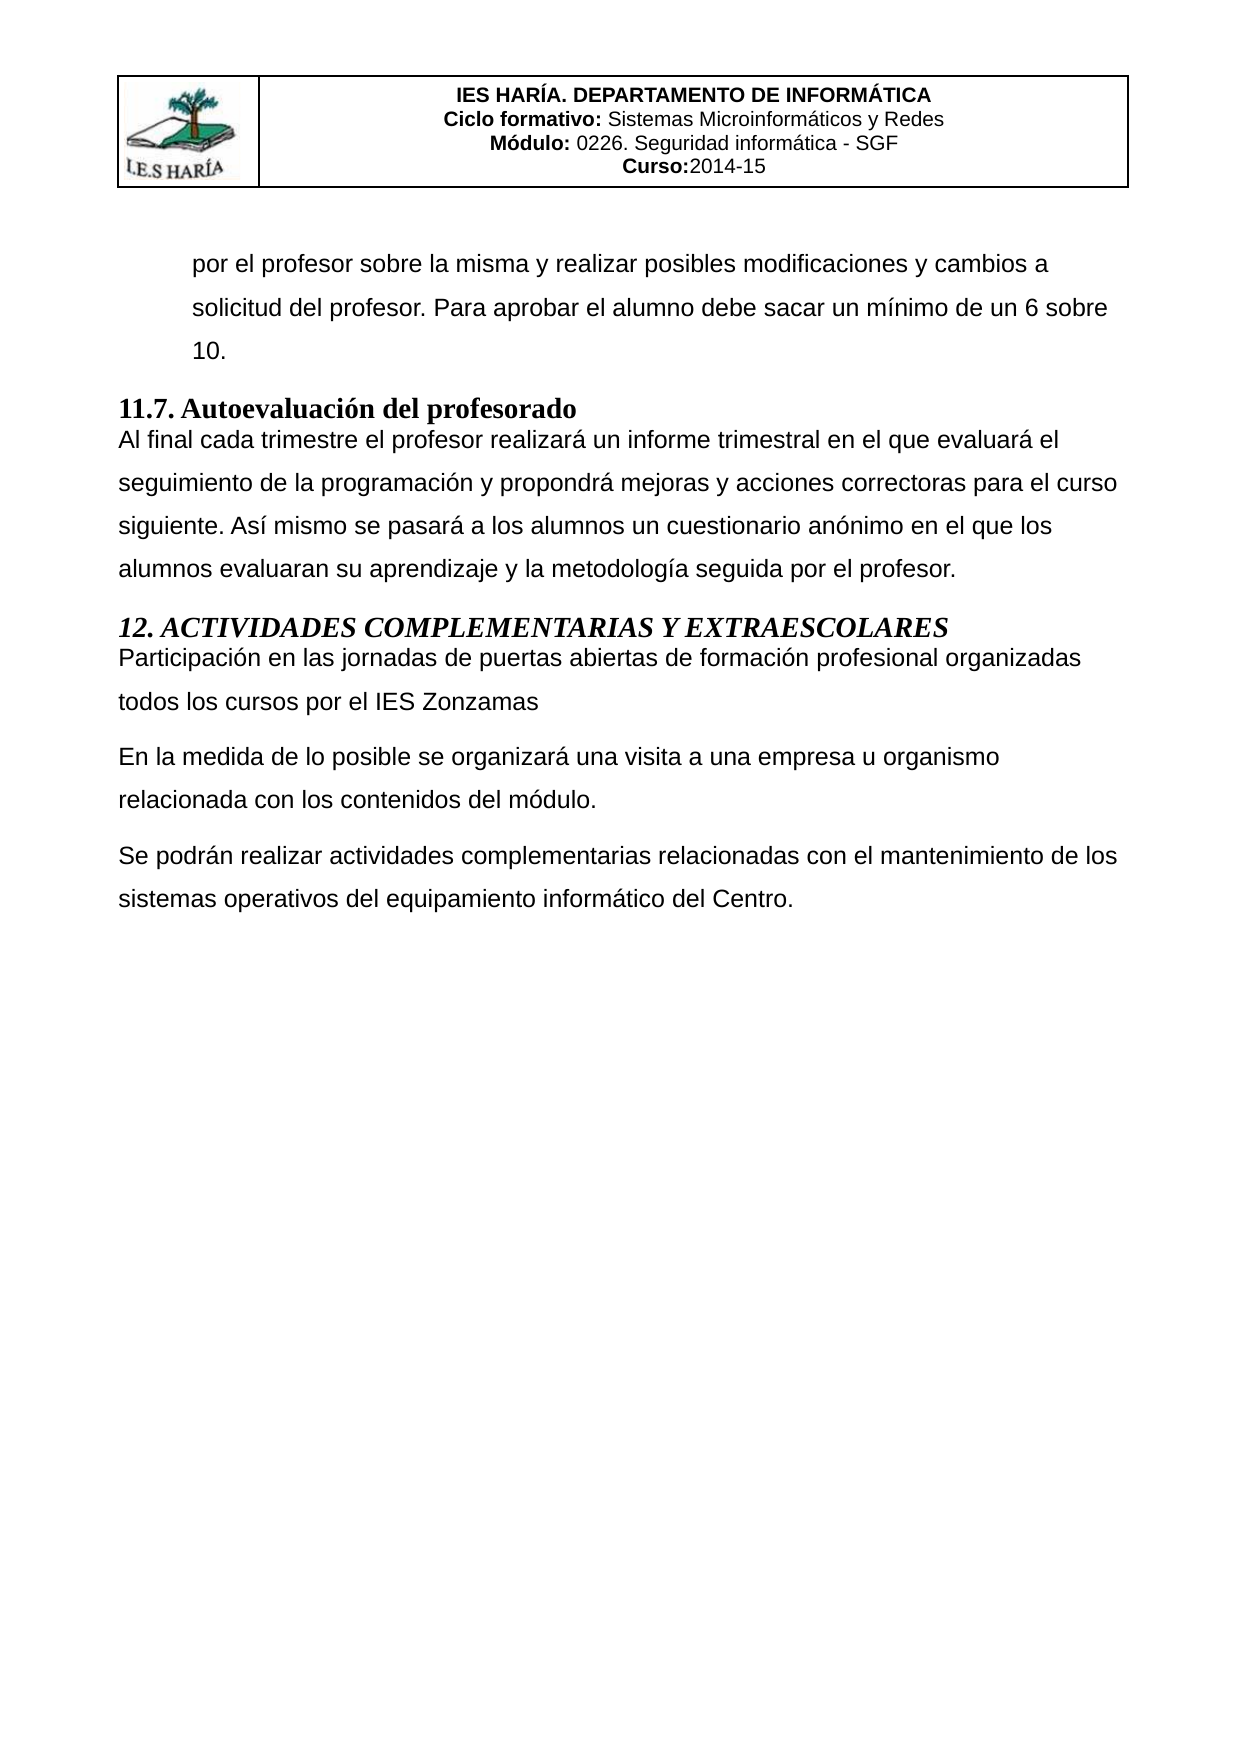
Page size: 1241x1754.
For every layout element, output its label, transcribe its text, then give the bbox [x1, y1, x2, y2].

picture [123, 82, 241, 180]
text En la medida de lo posible se organizará una visita a una empresa u organismo relacionada con los contenidos del módulo. [118, 742, 1122, 814]
text Al final cada trimestre el profesor realizará un informe trimestral en el que evaluará el seguimiento de la programación y propondrá mejoras y acciones correctoras para el curso siguiente. Así mismo se pasará a los alumnos un cuestionario anónimo en el que los alumnos evaluaran su aprendizaje y la metodología seguida por el profesor. [118, 425, 1122, 583]
text Participación en las jornadas de puertas abiertas de formación profesional organizadas todos los cursos por el IES Zonzamas [118, 643, 1122, 715]
list por el profesor sobre la misma y realizar posibles modificaciones y cambios a solicitud del profesor. Para aprobar el alumno debe sacar un mínimo de un 6 sobre 10. [154, 249, 1122, 364]
subtitle 12. ACTIVIDADES COMPLEMENTARIAS Y EXTRAESCOLARES [118, 610, 1122, 643]
text Se podrán realizar actividades complementarias relacionadas con el mantenimiento de los sistemas operativos del equipamiento informático del Centro. [118, 841, 1122, 913]
subtitle 11.7. Autoevaluación del profesorado [118, 391, 1122, 425]
